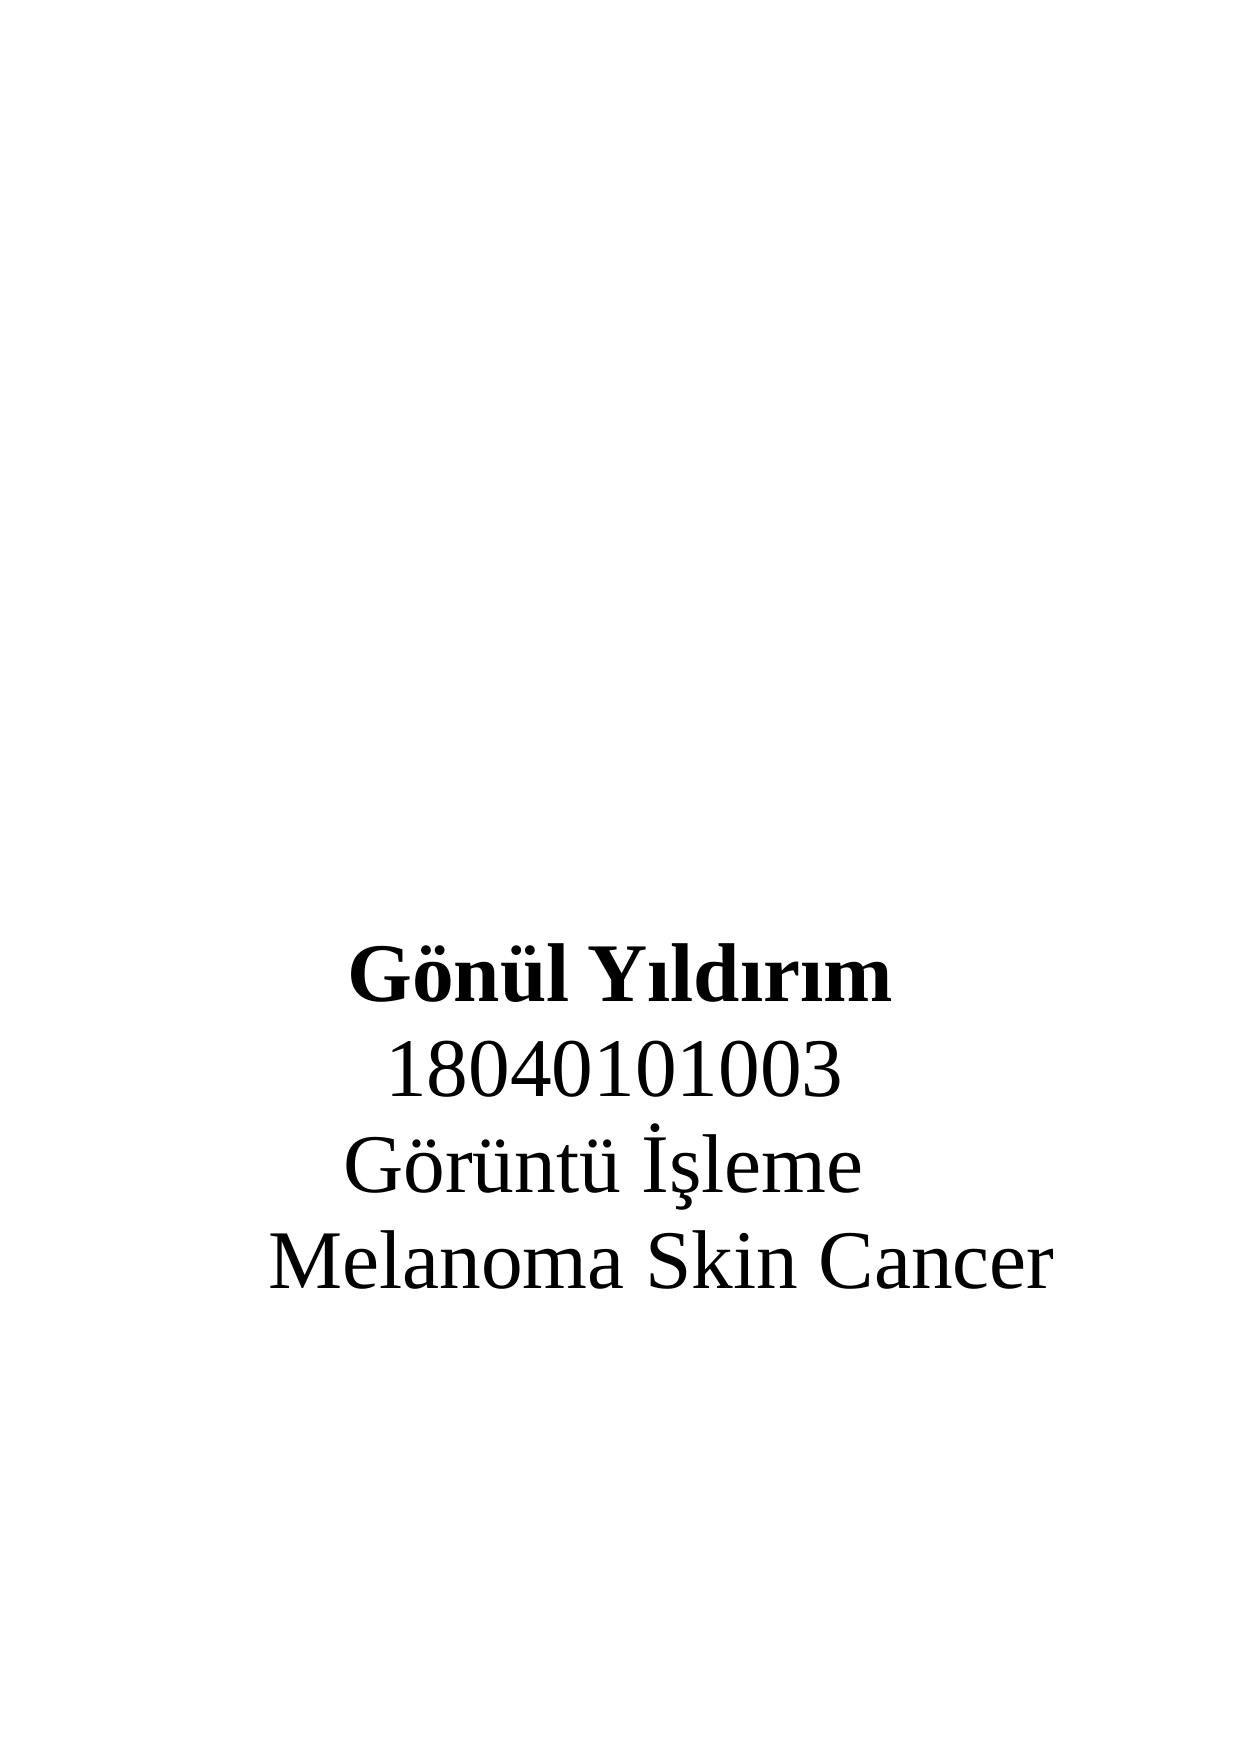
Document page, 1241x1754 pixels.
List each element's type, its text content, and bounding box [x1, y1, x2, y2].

text 18040101003 [118, 1019, 1122, 1115]
text Gönül Yıldırım [118, 923, 1122, 1019]
text Görüntü İşleme [118, 1115, 1122, 1211]
text Melanoma Skin Cancer [118, 1211, 1122, 1306]
